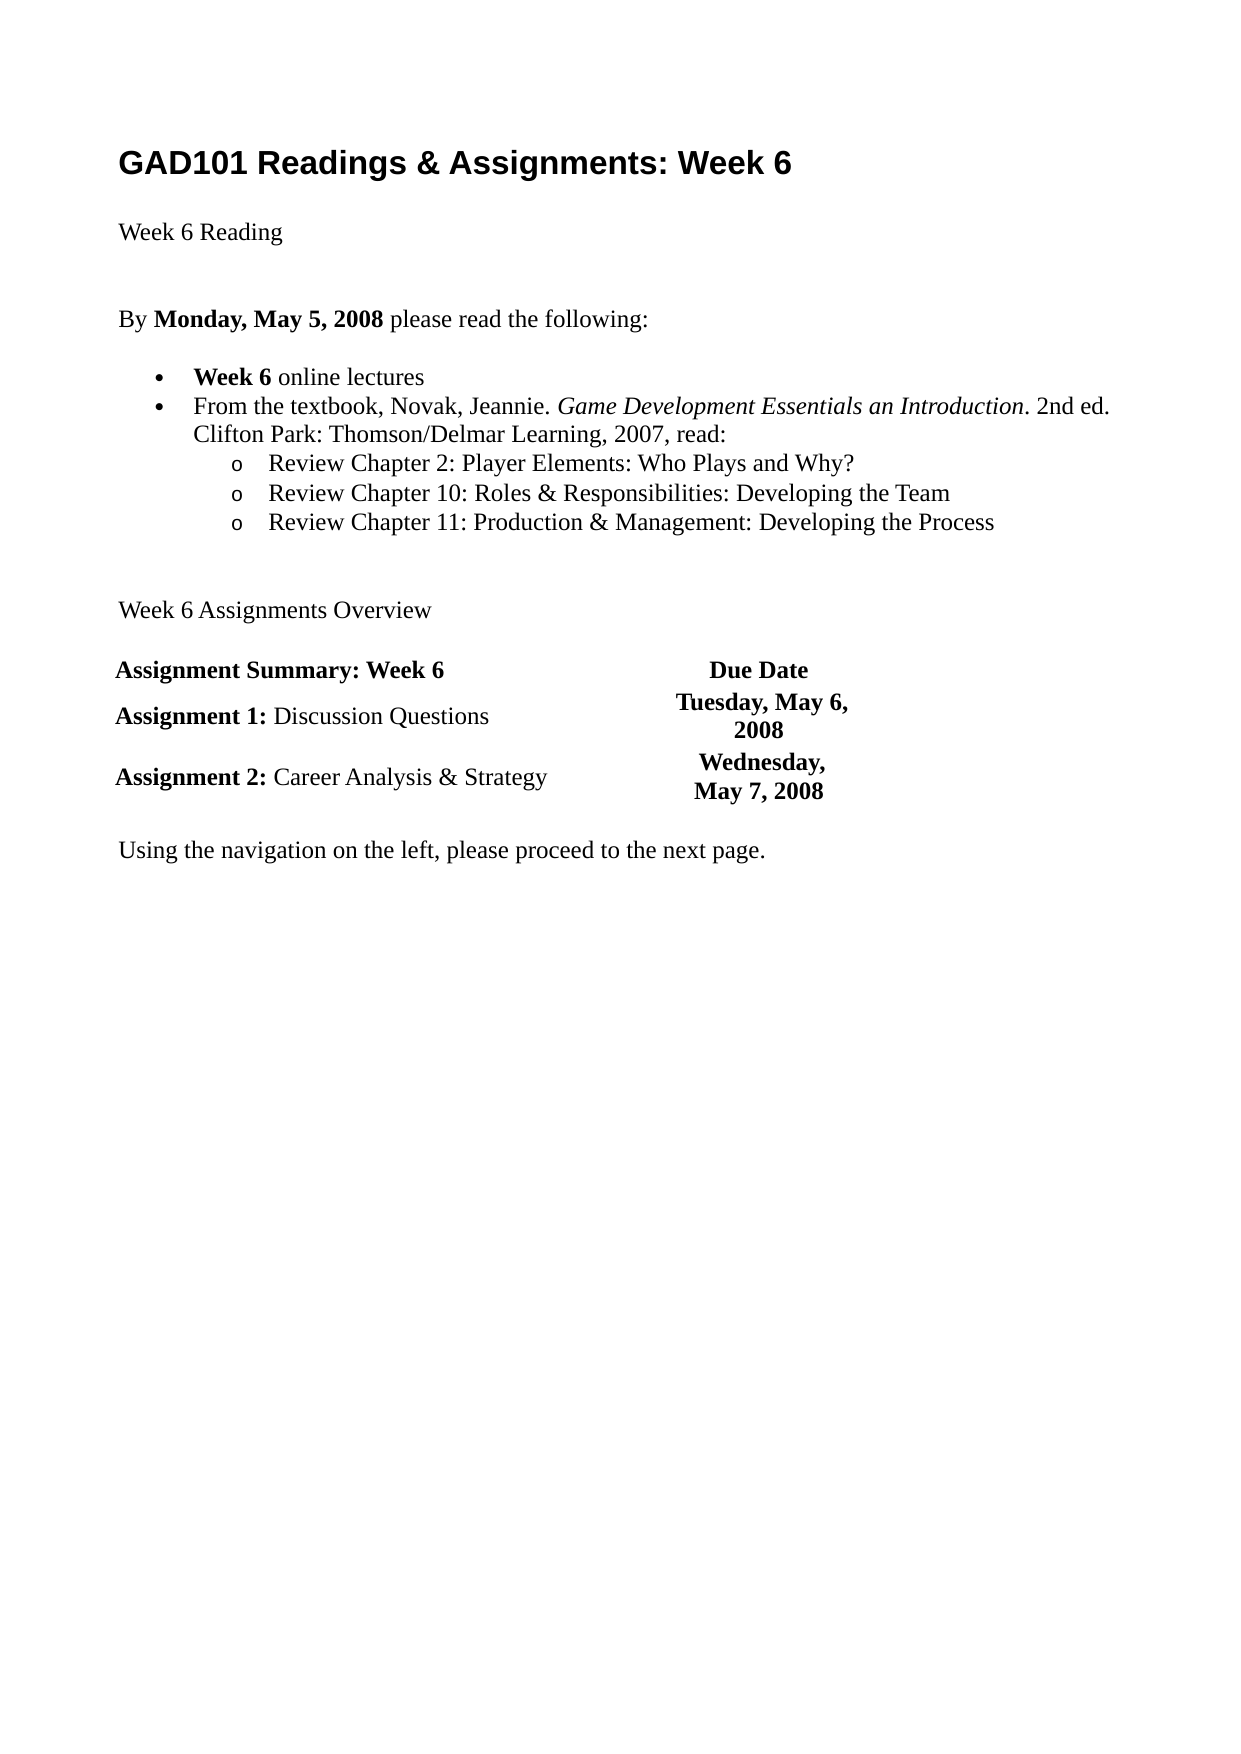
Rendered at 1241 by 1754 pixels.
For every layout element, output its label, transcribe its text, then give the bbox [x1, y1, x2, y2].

list Review Chapter 10: Roles & Responsibilities: Developing the Team [231, 478, 1122, 507]
table_cell Wednesday, May 7, 2008 [670, 746, 854, 806]
text Using the navigation on the left, please proceed to the next page. [118, 836, 1122, 864]
list Review Chapter 11: Production & Management: Developing the Process [231, 507, 1122, 537]
table_header Due Date [670, 653, 854, 685]
table_cell Tuesday, May 6, 2008 [670, 685, 854, 746]
subtitle GAD101 Readings & Assignments: Week 6 [118, 143, 1122, 182]
table_cell Assignment 2: Career Analysis & Strategy [114, 746, 670, 806]
list From the textbook, Novak, Jeannie. Game Development Essentials an Introduction. 2nd ed. Clifton Park: Thomson/Delmar Learning, 2007, read: [156, 391, 1122, 448]
list Week 6 online lectures [156, 362, 1122, 391]
list Review Chapter 2: Player Elements: Who Plays and Why? [231, 448, 1122, 478]
title Week 6 Reading [118, 217, 1122, 246]
table_cell Assignment 1: Discussion Questions [114, 685, 670, 746]
table_header Assignment Summary: Week 6 [114, 653, 670, 685]
text By Monday, May 5, 2008 please read the following: [118, 304, 1122, 333]
text Week 6 Assignments Overview [118, 595, 1122, 624]
